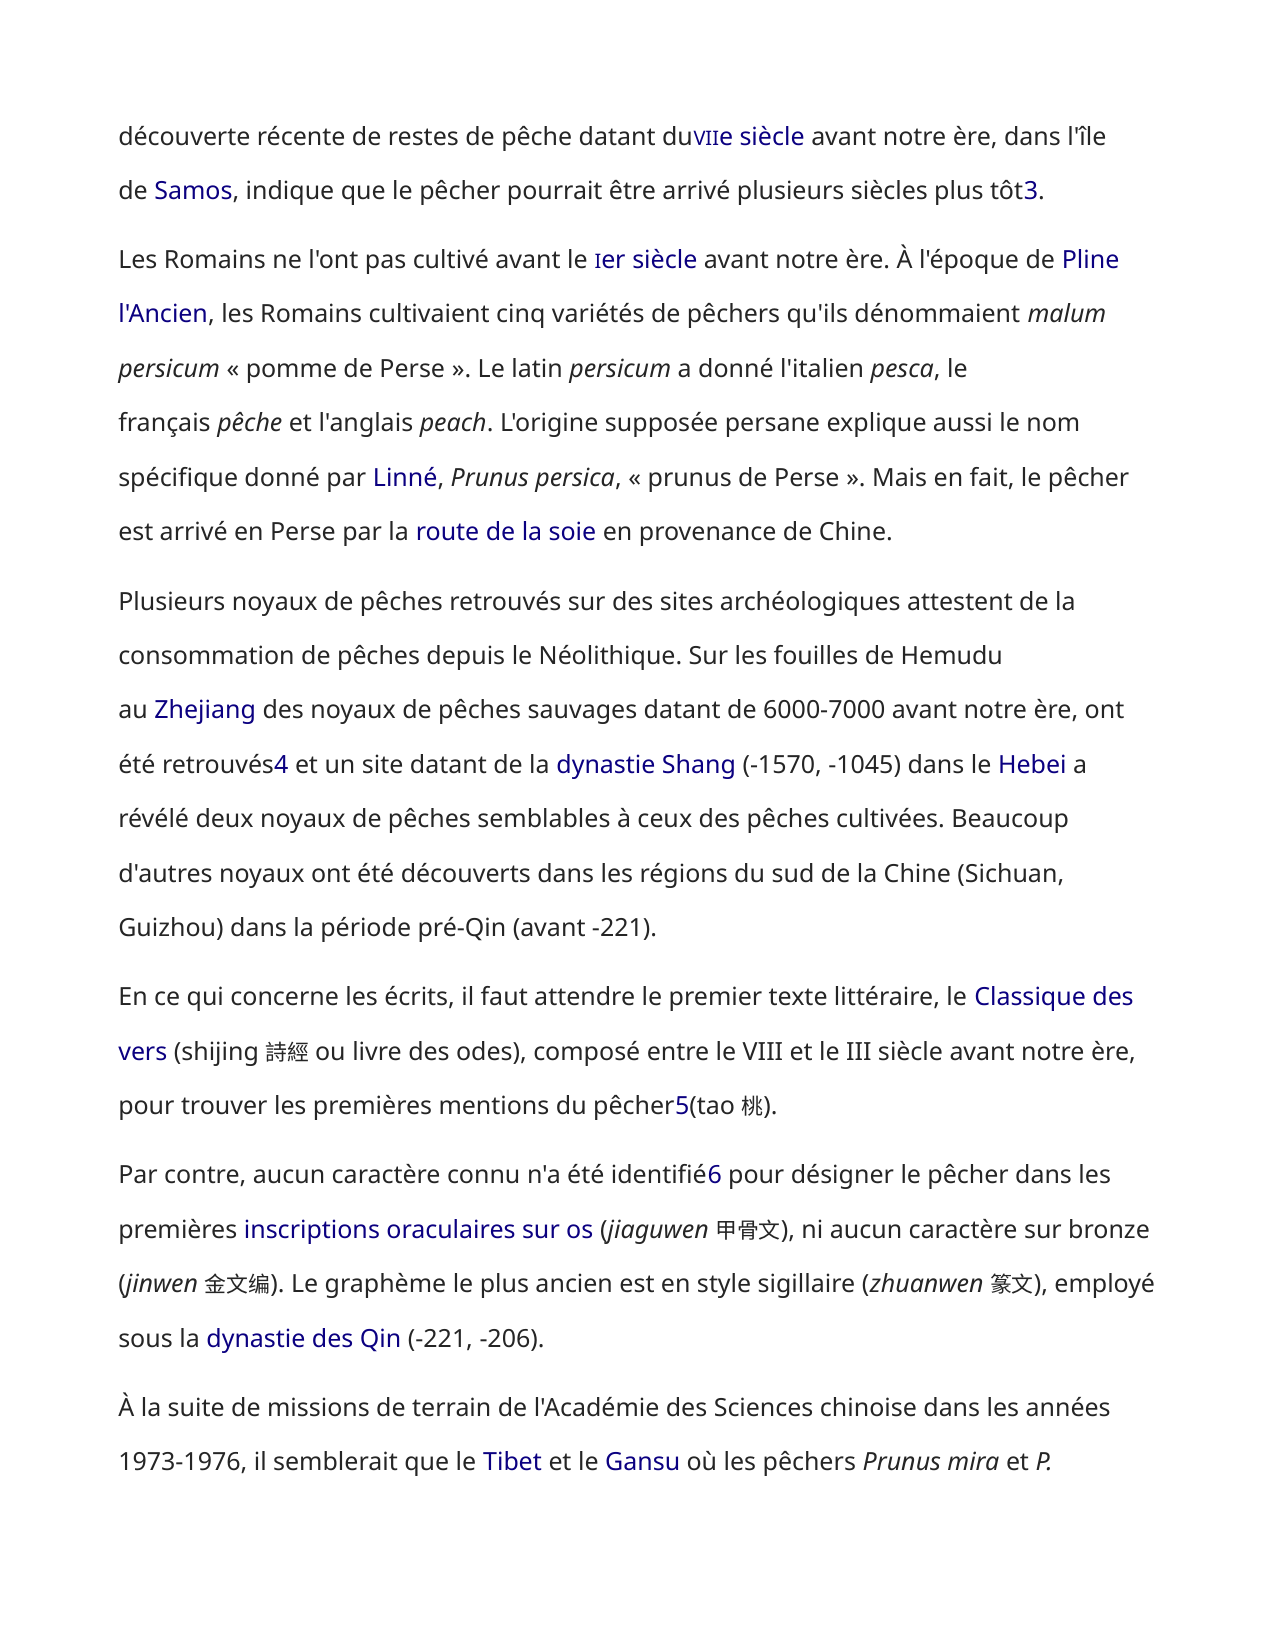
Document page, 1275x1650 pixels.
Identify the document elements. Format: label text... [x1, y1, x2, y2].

text Les Romains ne l'ont pas cultivé avant le ier siècle avant notre ère. À l'époque de Pline l'Ancien, les Romains cultivaient cinq variétés de pêchers qu'ils dénommaient malum persicum « pomme de Perse ». Le latin persicum a donné l'italien pesca, le français pêche et l'anglais peach. L'origine supposée persane explique aussi le nom spécifique donné par Linné, Prunus persica, « prunus de Perse ». Mais en fait, le pêcher est arrivé en Perse par la route de la soie en provenance de Chine. [118, 242, 1157, 548]
text Par contre, aucun caractère connu n'a été identifié6 pour désigner le pêcher dans les premières inscriptions oraculaires sur os (jiaguwen 甲骨文), ni aucun caractère sur bronze (jinwen 金文编). Le graphème le plus ancien est en style sigillaire (zhuanwen 篆文), employé sous la dynastie des Qin (-221, -206). [118, 1157, 1157, 1354]
text Plusieurs noyaux de pêches retrouvés sur des sites archéologiques attestent de la consommation de pêches depuis le Néolithique. Sur les fouilles de Hemudu au Zhejiang des noyaux de pêches sauvages datant de 6000-7000 avant notre ère, ont été retrouvés4 et un site datant de la dynastie Shang (-1570, -1045) dans le Hebei a révélé deux noyaux de pêches semblables à ceux des pêches cultivées. Beaucoup d'autres noyaux ont été découverts dans les régions du sud de la Chine (Sichuan, Guizhou) dans la période pré-Qin (avant -221). [118, 583, 1157, 944]
text À la suite de missions de terrain de l'Académie des Sciences chinoise dans les années 1973-1976, il semblerait que le Tibet et le Gansu où les pêchers Prunus mira et P. [118, 1389, 1157, 1478]
text découverte récente de restes de pêche datant duviie siècle avant notre ère, dans l'île de Samos, indique que le pêcher pourrait être arrivé plusieurs siècles plus tôt3. [118, 118, 1157, 207]
text En ce qui concerne les écrits, il faut attendre le premier texte littéraire, le Classique des vers (shijing 詩經 ou livre des odes), composé entre le VIII et le III siècle avant notre ère, pour trouver les premières mentions du pêcher5(tao 桃). [118, 979, 1157, 1122]
